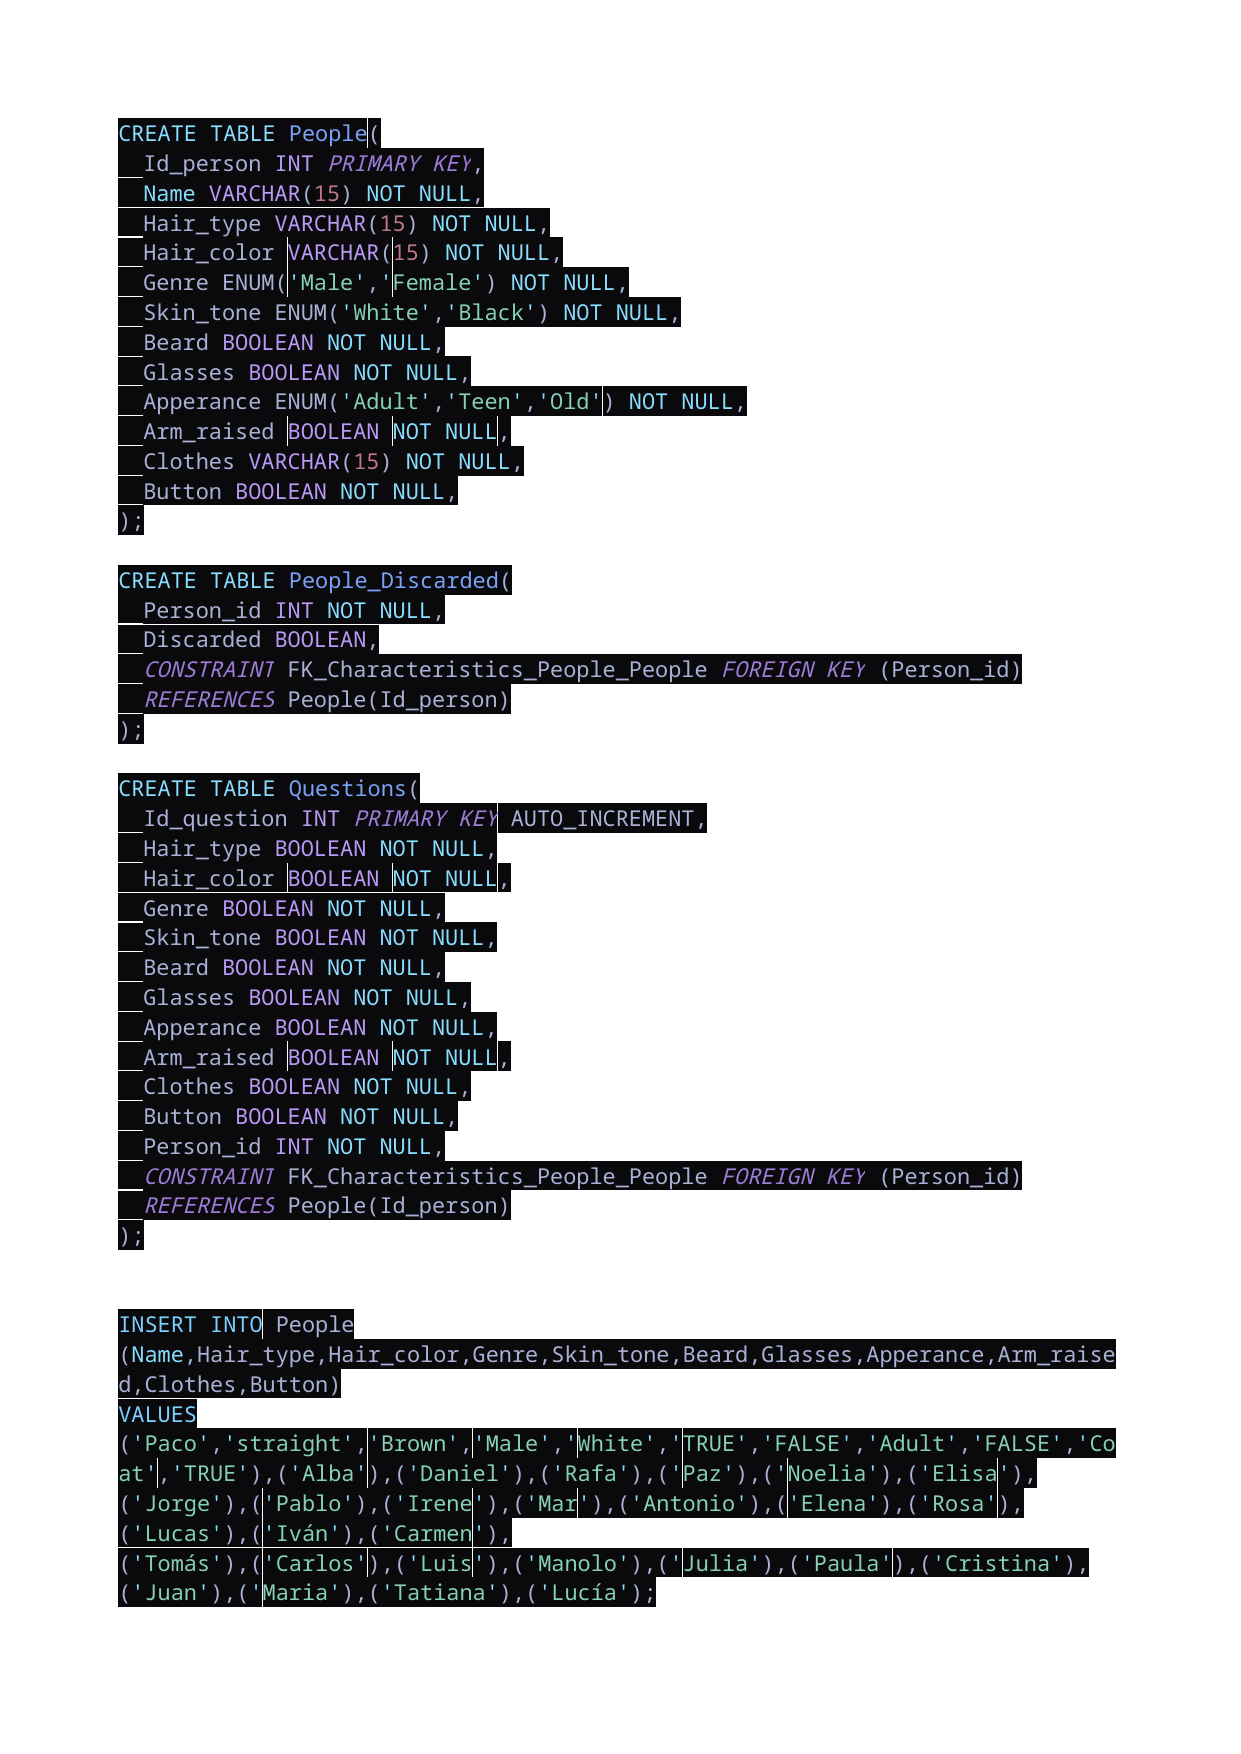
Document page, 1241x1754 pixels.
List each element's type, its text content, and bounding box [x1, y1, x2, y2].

text Hair_color VARCHAR(15) NOT NULL, [118, 237, 1122, 267]
text REFERENCES People(Id_person) [118, 1190, 1122, 1220]
text CREATE TABLE Questions( [118, 773, 1122, 803]
text Beard BOOLEAN NOT NULL, [118, 327, 1122, 356]
text Glasses BOOLEAN NOT NULL, [118, 356, 1122, 386]
text Id_question INT PRIMARY KEY AUTO_INCREMENT, [118, 803, 1122, 833]
text CONSTRAINT FK_Characteristics_People_People FOREIGN KEY (Person_id) [118, 654, 1122, 684]
text Hair_color BOOLEAN NOT NULL, [118, 863, 1122, 892]
text Name VARCHAR(15) NOT NULL, [118, 178, 1122, 207]
text Beard BOOLEAN NOT NULL, [118, 952, 1122, 982]
text Hair_type VARCHAR(15) NOT NULL, [118, 207, 1122, 237]
text Skin_tone ENUM('White','Black') NOT NULL, [118, 297, 1122, 327]
text Person_id INT NOT NULL, [118, 595, 1122, 624]
text Skin_tone BOOLEAN NOT NULL, [118, 922, 1122, 952]
text Clothes VARCHAR(15) NOT NULL, [118, 446, 1122, 476]
text Button BOOLEAN NOT NULL, [118, 476, 1122, 505]
text CREATE TABLE People_Discarded( [118, 565, 1122, 595]
text REFERENCES People(Id_person) [118, 684, 1122, 714]
text ); [118, 1220, 1122, 1250]
text Genre BOOLEAN NOT NULL, [118, 892, 1122, 922]
text CREATE TABLE People( [118, 118, 1122, 148]
text Genre ENUM('Male','Female') NOT NULL, [118, 267, 1122, 297]
text Apperance BOOLEAN NOT NULL, [118, 1012, 1122, 1041]
text Person_id INT NOT NULL, [118, 1131, 1122, 1161]
text Button BOOLEAN NOT NULL, [118, 1101, 1122, 1131]
text Arm_raised BOOLEAN NOT NULL, [118, 1041, 1122, 1071]
text CONSTRAINT FK_Characteristics_People_People FOREIGN KEY (Person_id) [118, 1161, 1122, 1190]
text ('Tomás'),('Carlos'),('Luis'),('Manolo'),('Julia'),('Paula'),('Cristina'),('Juan'),('Maria'),('Tatiana'),('Lucía'); [118, 1547, 1122, 1607]
text Discarded BOOLEAN, [118, 624, 1122, 654]
text Clothes BOOLEAN NOT NULL, [118, 1071, 1122, 1101]
text ); [118, 714, 1122, 744]
text Id_person INT PRIMARY KEY, [118, 148, 1122, 178]
text INSERT INTO People (Name,Hair_type,Hair_color,Genre,Skin_tone,Beard,Glasses,Apperance,Arm_raised,Clothes,Button) [118, 1309, 1122, 1398]
text VALUES ('Paco','straight','Brown','Male','White','TRUE','FALSE','Adult','FALSE','Coat','TRUE'),('Alba'),('Daniel'),('Rafa'),('Paz'),('Noelia'),('Elisa'),('Jorge'),('Pablo'),('Irene'),('Mar'),('Antonio'),('Elena'),('Rosa'),('Lucas'),('Iván'),('Carmen'), [118, 1398, 1122, 1547]
text Apperance ENUM('Adult','Teen','Old') NOT NULL, [118, 386, 1122, 416]
text ); [118, 505, 1122, 535]
text Hair_type BOOLEAN NOT NULL, [118, 833, 1122, 863]
text Glasses BOOLEAN NOT NULL, [118, 982, 1122, 1012]
text Arm_raised BOOLEAN NOT NULL, [118, 416, 1122, 446]
